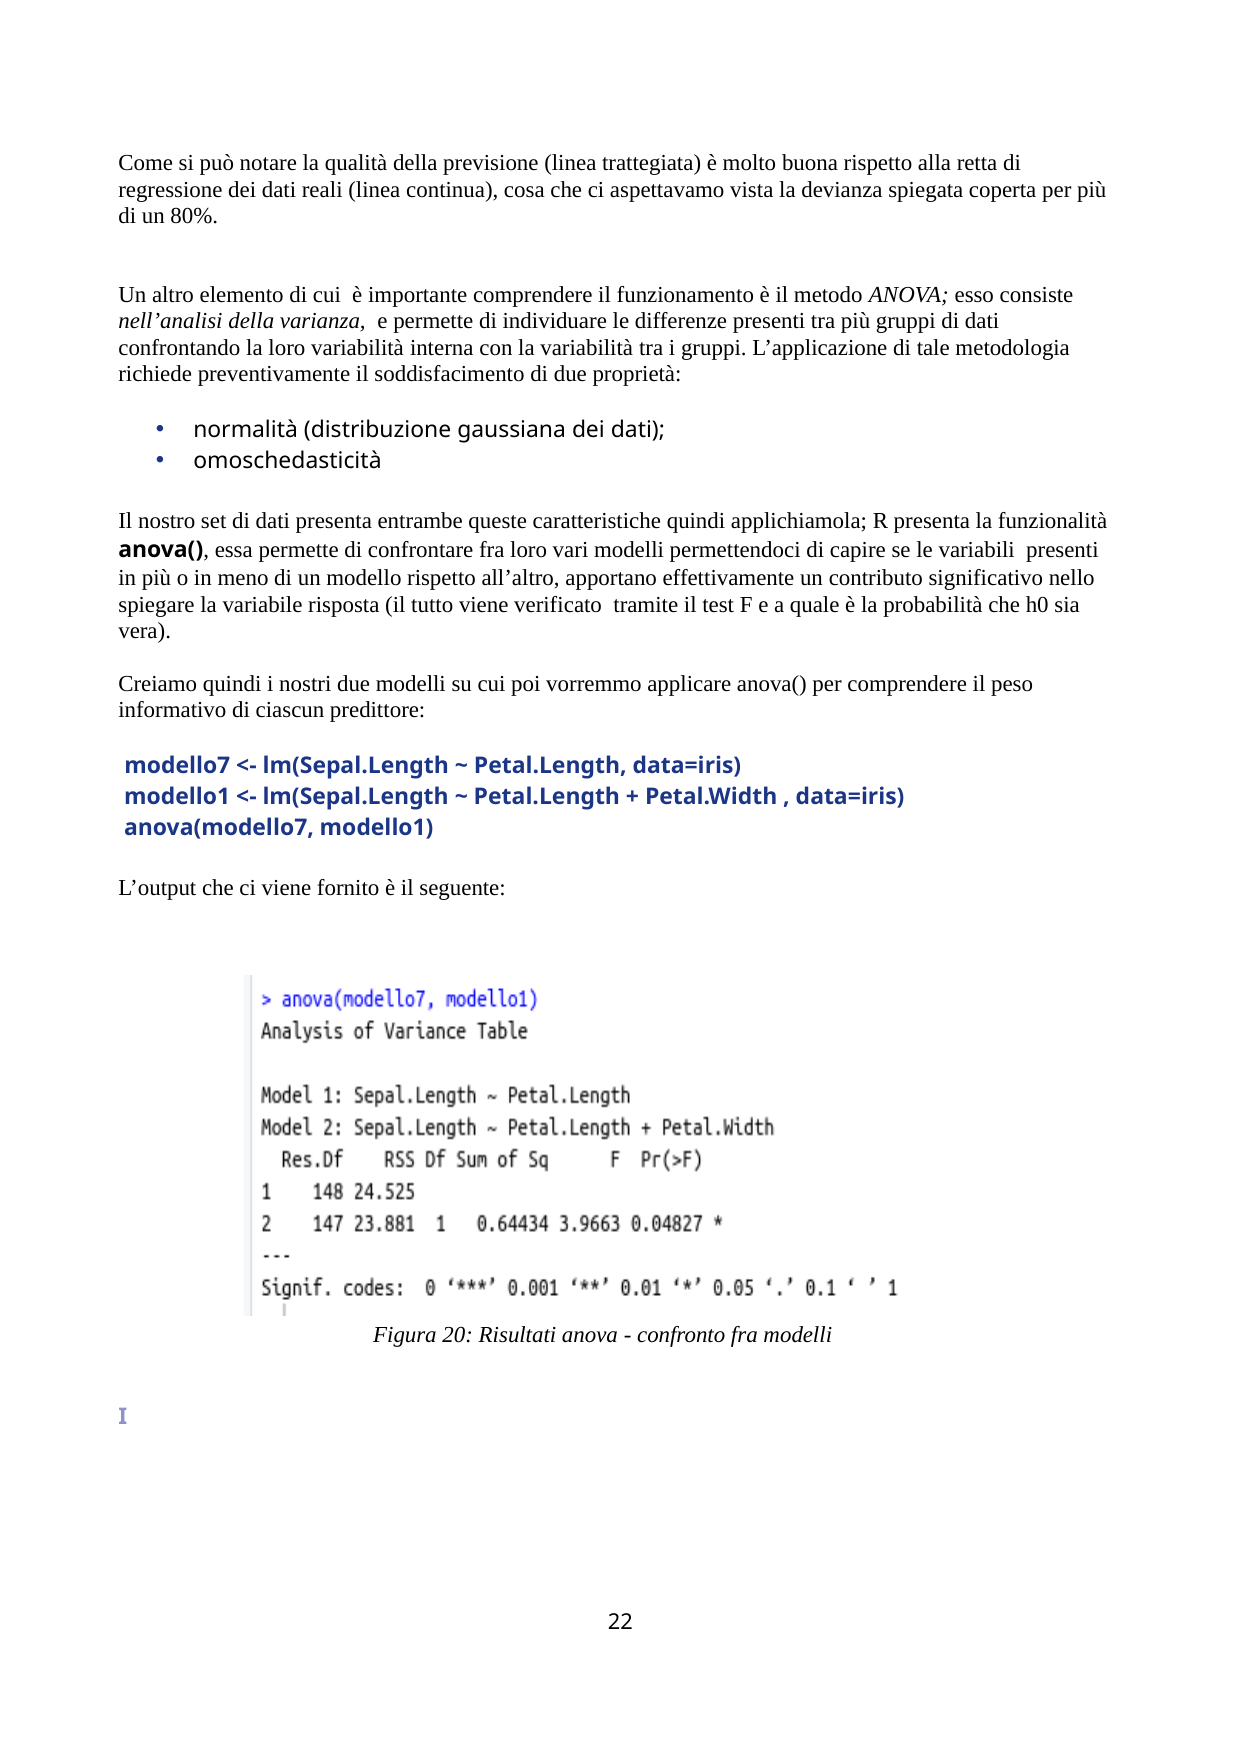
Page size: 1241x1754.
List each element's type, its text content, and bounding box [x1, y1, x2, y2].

text Creiamo quindi i nostri due modelli su cui poi vorremmo applicare anova() per comprendere il peso informativo di ciascun predittore: [118, 670, 1122, 722]
text Un altro elemento di cui è importante comprendere il funzionamento è il metodo ANOVA; esso consiste nell’analisi della varianza, e permette di individuare le differenze presenti tra più gruppi di dati confrontando la loro variabilità interna con la variabilità tra i gruppi. L’applicazione di tale metodologia richiede preventivamente il soddisfacimento di due proprietà: [118, 281, 1122, 387]
text L’output che ci viene fornito è il seguente: [118, 874, 1122, 900]
text I [118, 1400, 1122, 1431]
text anova(modello7, modello1) [118, 811, 1122, 842]
text modello7 <- lm(Sepal.Length ~ Petal.Length, data=iris) [118, 749, 1122, 780]
list omoschedasticità [156, 444, 1122, 475]
text Come si può notare la qualità della previsione (linea trattegiata) è molto buona rispetto alla retta di regressione dei dati reali (linea continua), cosa che ci aspettavamo vista la devianza spiegata coperta per più di un 80%. [118, 149, 1122, 228]
list normalità (distribuzione gaussiana dei dati); [156, 413, 1122, 444]
text modello1 <- lm(Sepal.Length ~ Petal.Length + Petal.Width , data=iris) [118, 780, 1122, 811]
picture [243, 975, 964, 1316]
text Figura 20: Risultati anova - confronto fra modelli [243, 1316, 964, 1347]
text Il nostro set di dati presenta entrambe queste caratteristiche quindi applichiamola; R presenta la funzionalità anova(), essa permette di confrontare fra loro vari modelli permettendoci di capire se le variabili presenti in più o in meno di un modello rispetto all’altro, apportano effettivamente un contributo significativo nello spiegare la variabile risposta (il tutto viene verificato tramite il test F e a quale è la probabilità che h0 sia vera). [118, 507, 1122, 643]
